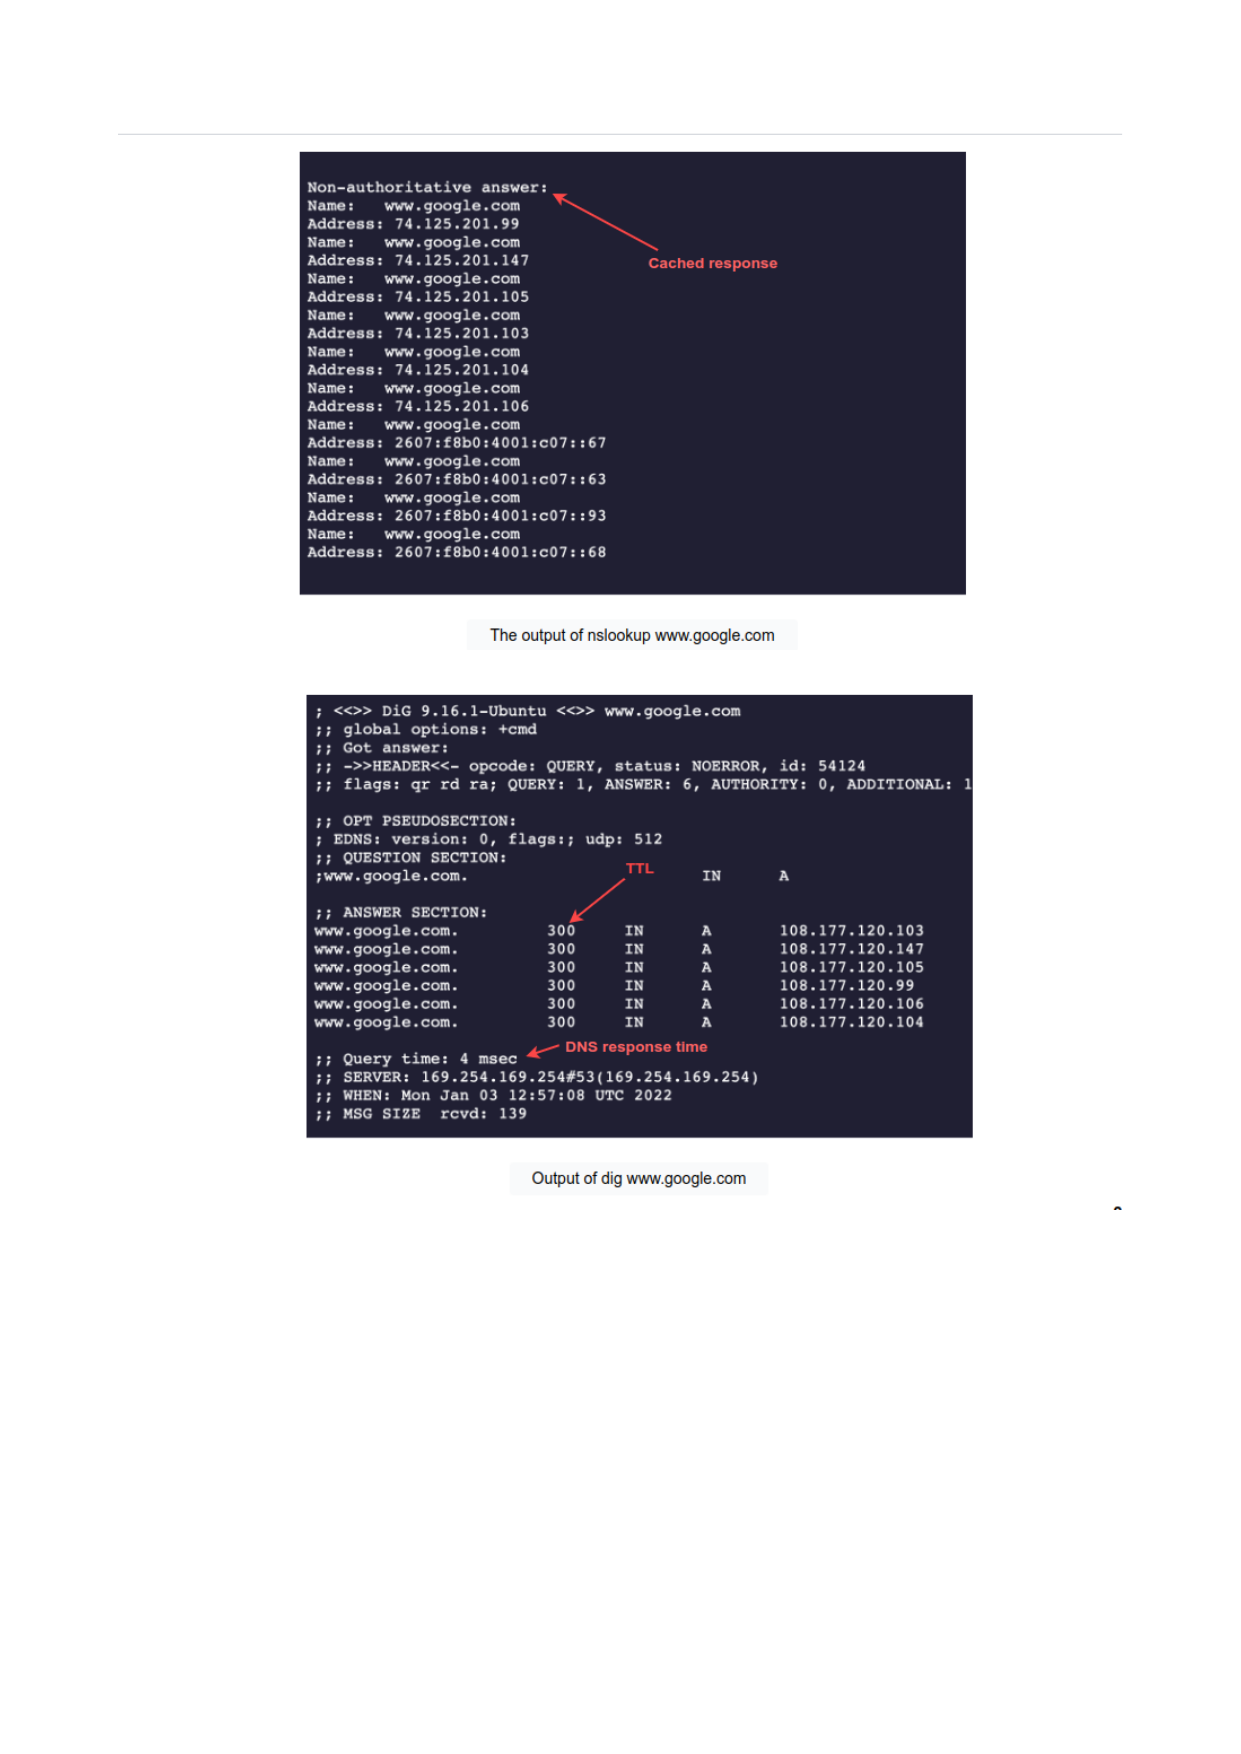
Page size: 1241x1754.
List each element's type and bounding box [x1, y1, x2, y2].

picture [118, 118, 1123, 650]
picture [118, 678, 1123, 1210]
